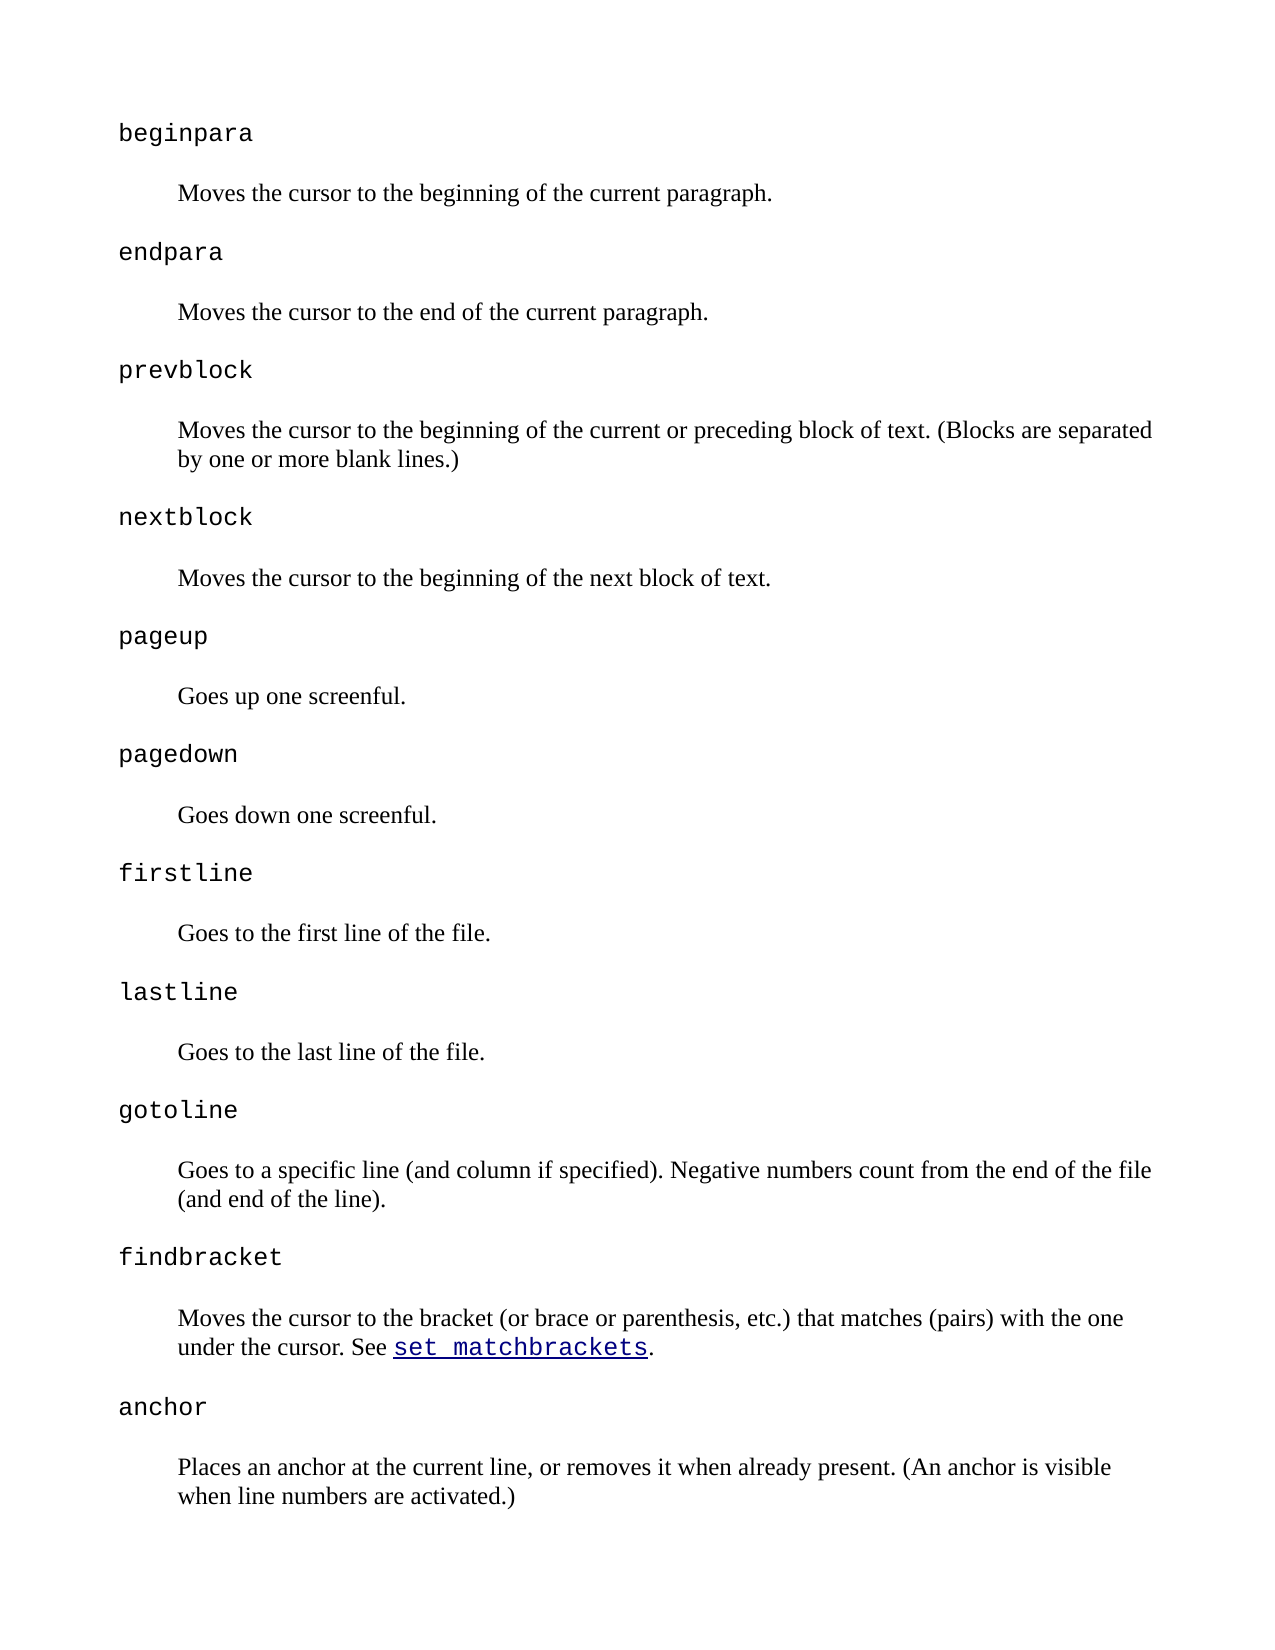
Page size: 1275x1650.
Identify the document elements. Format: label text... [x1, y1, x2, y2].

list Goes down one screenful. [177, 800, 1157, 829]
list Goes to the last line of the file. [177, 1037, 1157, 1066]
list Moves the cursor to the beginning of the current or preceding block of text. (Blocks are separated by one or more blank lines.) [177, 416, 1157, 473]
subtitle gotoline [118, 1095, 1157, 1126]
subtitle pageup [118, 621, 1157, 652]
list Moves the cursor to the beginning of the next block of text. [177, 563, 1157, 592]
subtitle firstline [118, 858, 1157, 889]
subtitle endpara [118, 237, 1157, 267]
list Places an anchor at the current line, or removes it when already present. (An anchor is visible when line numbers are activated.) [177, 1452, 1157, 1510]
subtitle beginpara [118, 118, 1157, 149]
subtitle lastline [118, 977, 1157, 1007]
list Moves the cursor to the beginning of the current paragraph. [177, 178, 1157, 207]
list Goes to the first line of the file. [177, 918, 1157, 947]
subtitle findbracket [118, 1242, 1157, 1273]
list Goes to a specific line (and column if specified). Negative numbers count from the end of the file (and end of the line). [177, 1156, 1157, 1213]
subtitle prevblock [118, 355, 1157, 386]
subtitle anchor [118, 1392, 1157, 1423]
list Moves the cursor to the end of the current paragraph. [177, 297, 1157, 326]
list Moves the cursor to the bracket (or brace or parenthesis, etc.) that matches (pairs) with the one under the cursor. See set matchbrackets. [177, 1303, 1157, 1362]
list Goes up one screenful. [177, 681, 1157, 710]
subtitle pagedown [118, 739, 1157, 770]
subtitle nextblock [118, 502, 1157, 533]
